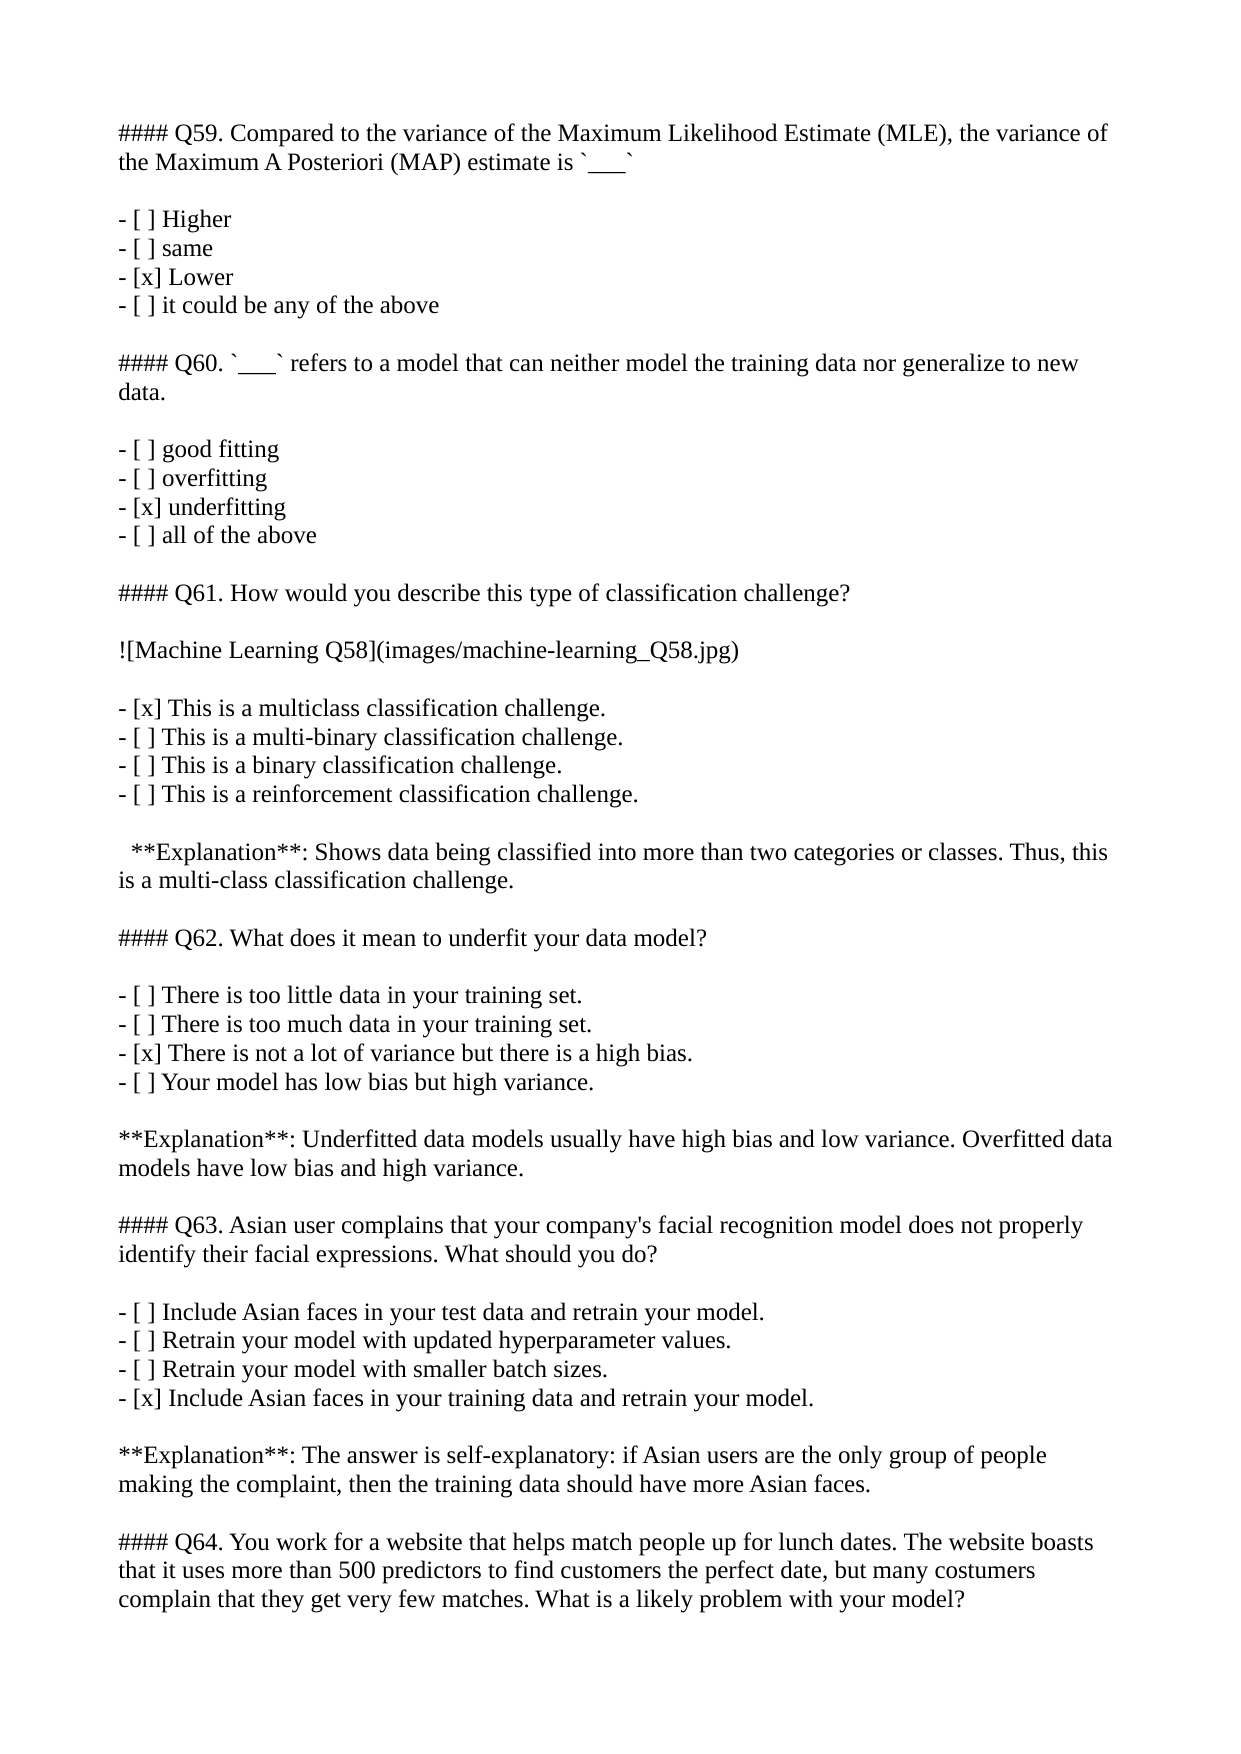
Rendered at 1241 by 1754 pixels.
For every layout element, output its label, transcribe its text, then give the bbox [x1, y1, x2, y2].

text - [ ] Retrain your model with updated hyperparameter values. [118, 1326, 1122, 1354]
text #### Q64. You work for a website that helps match people up for lunch dates. The website boasts that it uses more than 500 predictors to find customers the perfect date, but many costumers complain that they get very few matches. What is a likely problem with your model? [118, 1527, 1122, 1613]
text - [ ] Retrain your model with smaller batch sizes. [118, 1354, 1122, 1383]
text - [x] Include Asian faces in your training data and retrain your model. [118, 1383, 1122, 1412]
text **Explanation**: Underfitted data models usually have high bias and low variance. Overfitted data models have low bias and high variance. [118, 1124, 1122, 1182]
text - [ ] Include Asian faces in your test data and retrain your model. [118, 1297, 1122, 1326]
text - [x] Lower [118, 262, 1122, 291]
text - [ ] all of the above [118, 521, 1122, 549]
text - [ ] There is too little data in your training set. [118, 981, 1122, 1009]
text **Explanation**: The answer is self-explanatory: if Asian users are the only group of people making the complaint, then the training data should have more Asian faces. [118, 1441, 1122, 1498]
text - [ ] This is a reinforcement classification challenge. [118, 779, 1122, 808]
text #### Q59. Compared to the variance of the Maximum Likelihood Estimate (MLE), the variance of the Maximum A Posteriori (MAP) estimate is `___` [118, 118, 1122, 176]
text #### Q62. What does it mean to underfit your data model? [118, 923, 1122, 952]
text - [ ] same [118, 233, 1122, 262]
text - [ ] Higher [118, 204, 1122, 233]
text #### Q60. `___` refers to a model that can neither model the training data nor generalize to new data. [118, 348, 1122, 406]
text - [ ] good fitting [118, 434, 1122, 463]
text - [x] This is a multiclass classification challenge. [118, 693, 1122, 722]
text - [ ] This is a multi-binary classification challenge. [118, 722, 1122, 751]
text #### Q61. How would you describe this type of classification challenge? [118, 578, 1122, 607]
text - [ ] overfitting [118, 463, 1122, 492]
text - [ ] There is too much data in your training set. [118, 1009, 1122, 1038]
text - [x] There is not a lot of variance but there is a high bias. [118, 1038, 1122, 1067]
text **Explanation**: Shows data being classified into more than two categories or classes. Thus, this is a multi-class classification challenge. [118, 837, 1122, 894]
text #### Q63. Asian user complains that your company's facial recognition model does not properly identify their facial expressions. What should you do? [118, 1211, 1122, 1268]
text - [ ] This is a binary classification challenge. [118, 751, 1122, 779]
text - [ ] Your model has low bias but high variance. [118, 1067, 1122, 1096]
text - [x] underfitting [118, 492, 1122, 521]
text ![Machine Learning Q58](images/machine-learning_Q58.jpg) [118, 636, 1122, 664]
text - [ ] it could be any of the above [118, 291, 1122, 319]
